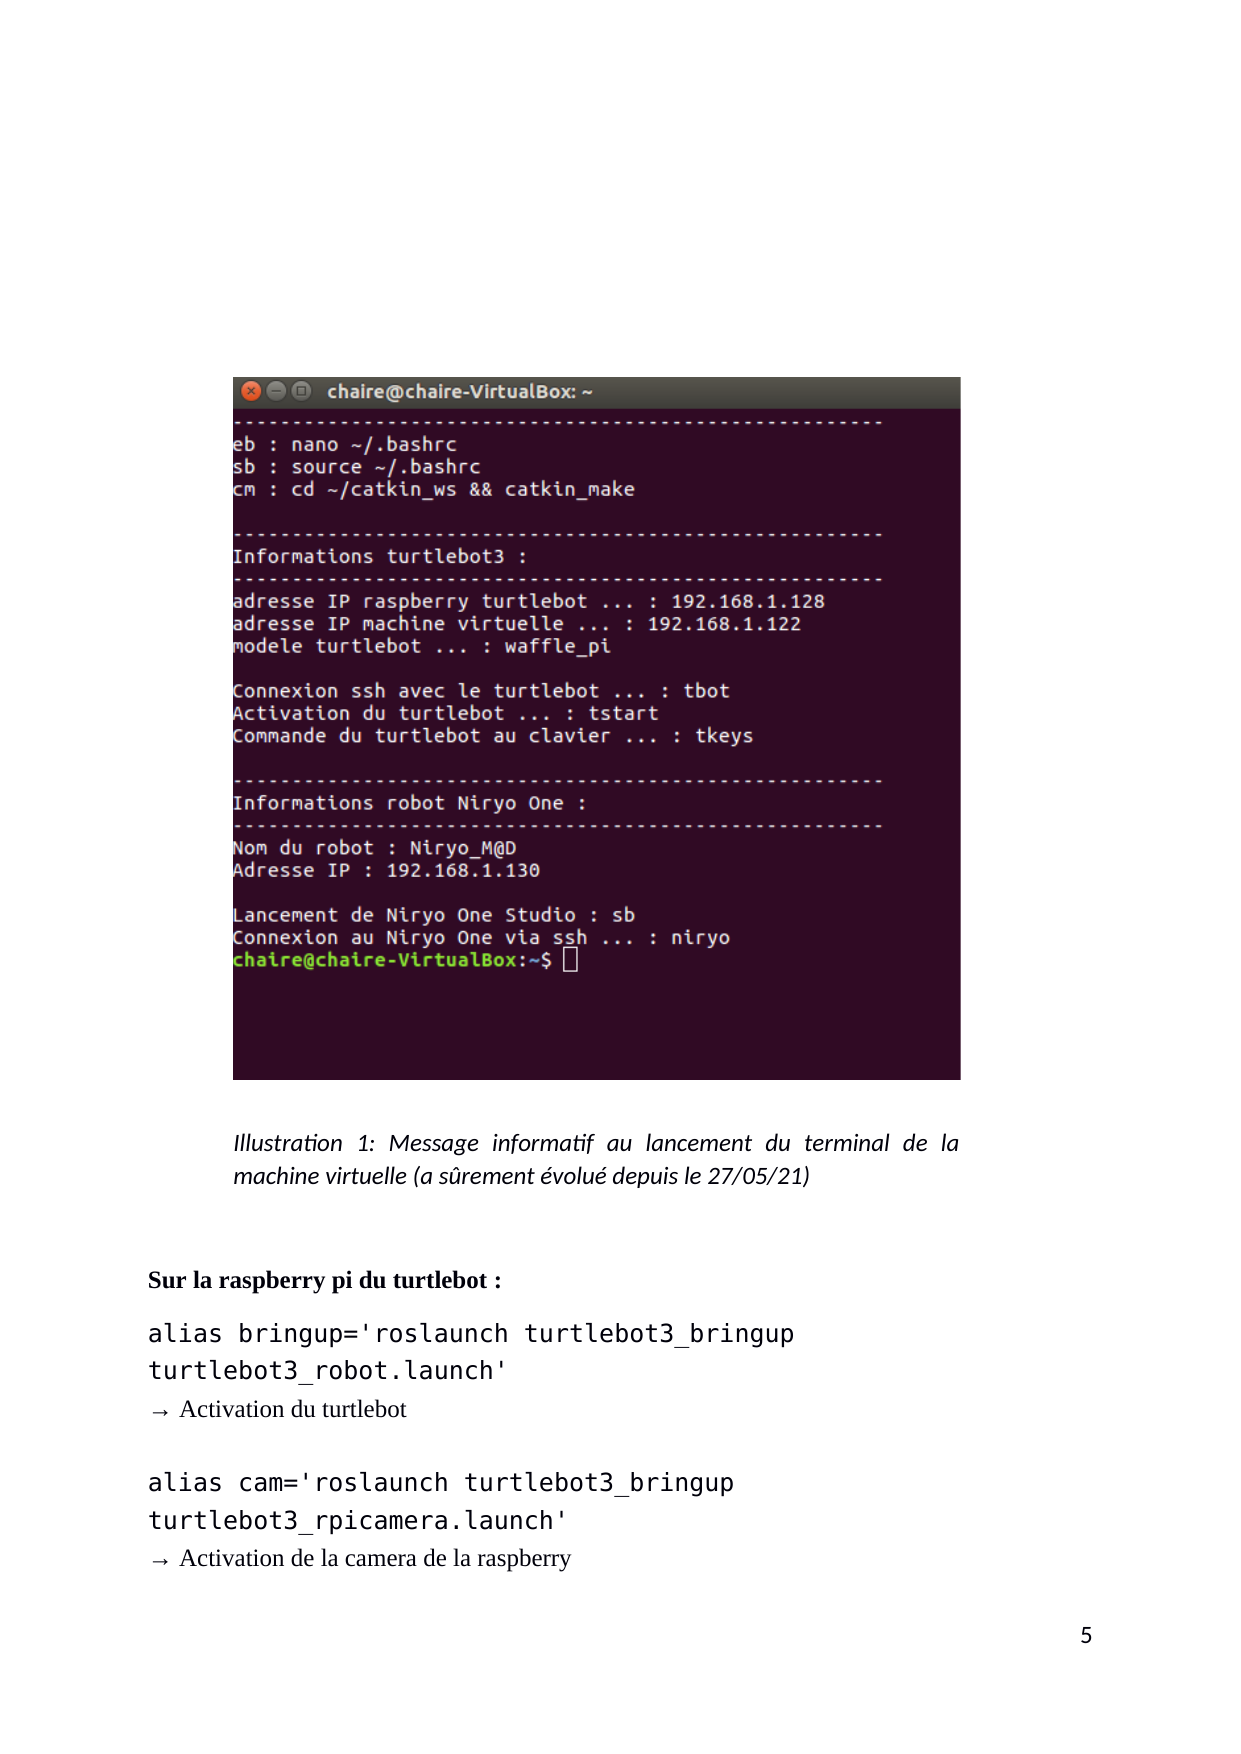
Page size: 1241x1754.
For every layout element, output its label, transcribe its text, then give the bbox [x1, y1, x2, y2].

text Sur la raspberry pi du turtlebot : [148, 1265, 1092, 1294]
text Illustration 1: Message informatif au lancement du terminal de la machine virtuelle (a sûrement évolué depuis le 27/05/21) [233, 412, 961, 1191]
text alias cam='roslaunch turtlebot3_bringup turtlebot3_rpicamera.launch' [148, 1468, 1092, 1535]
picture [521, 377, 957, 1080]
text → Activation du turtlebot [148, 1394, 1092, 1423]
text → Activation de la camera de la raspberry [148, 1543, 1092, 1572]
text alias bringup='roslaunch turtlebot3_bringup turtlebot3_robot.launch' [148, 1319, 1092, 1386]
